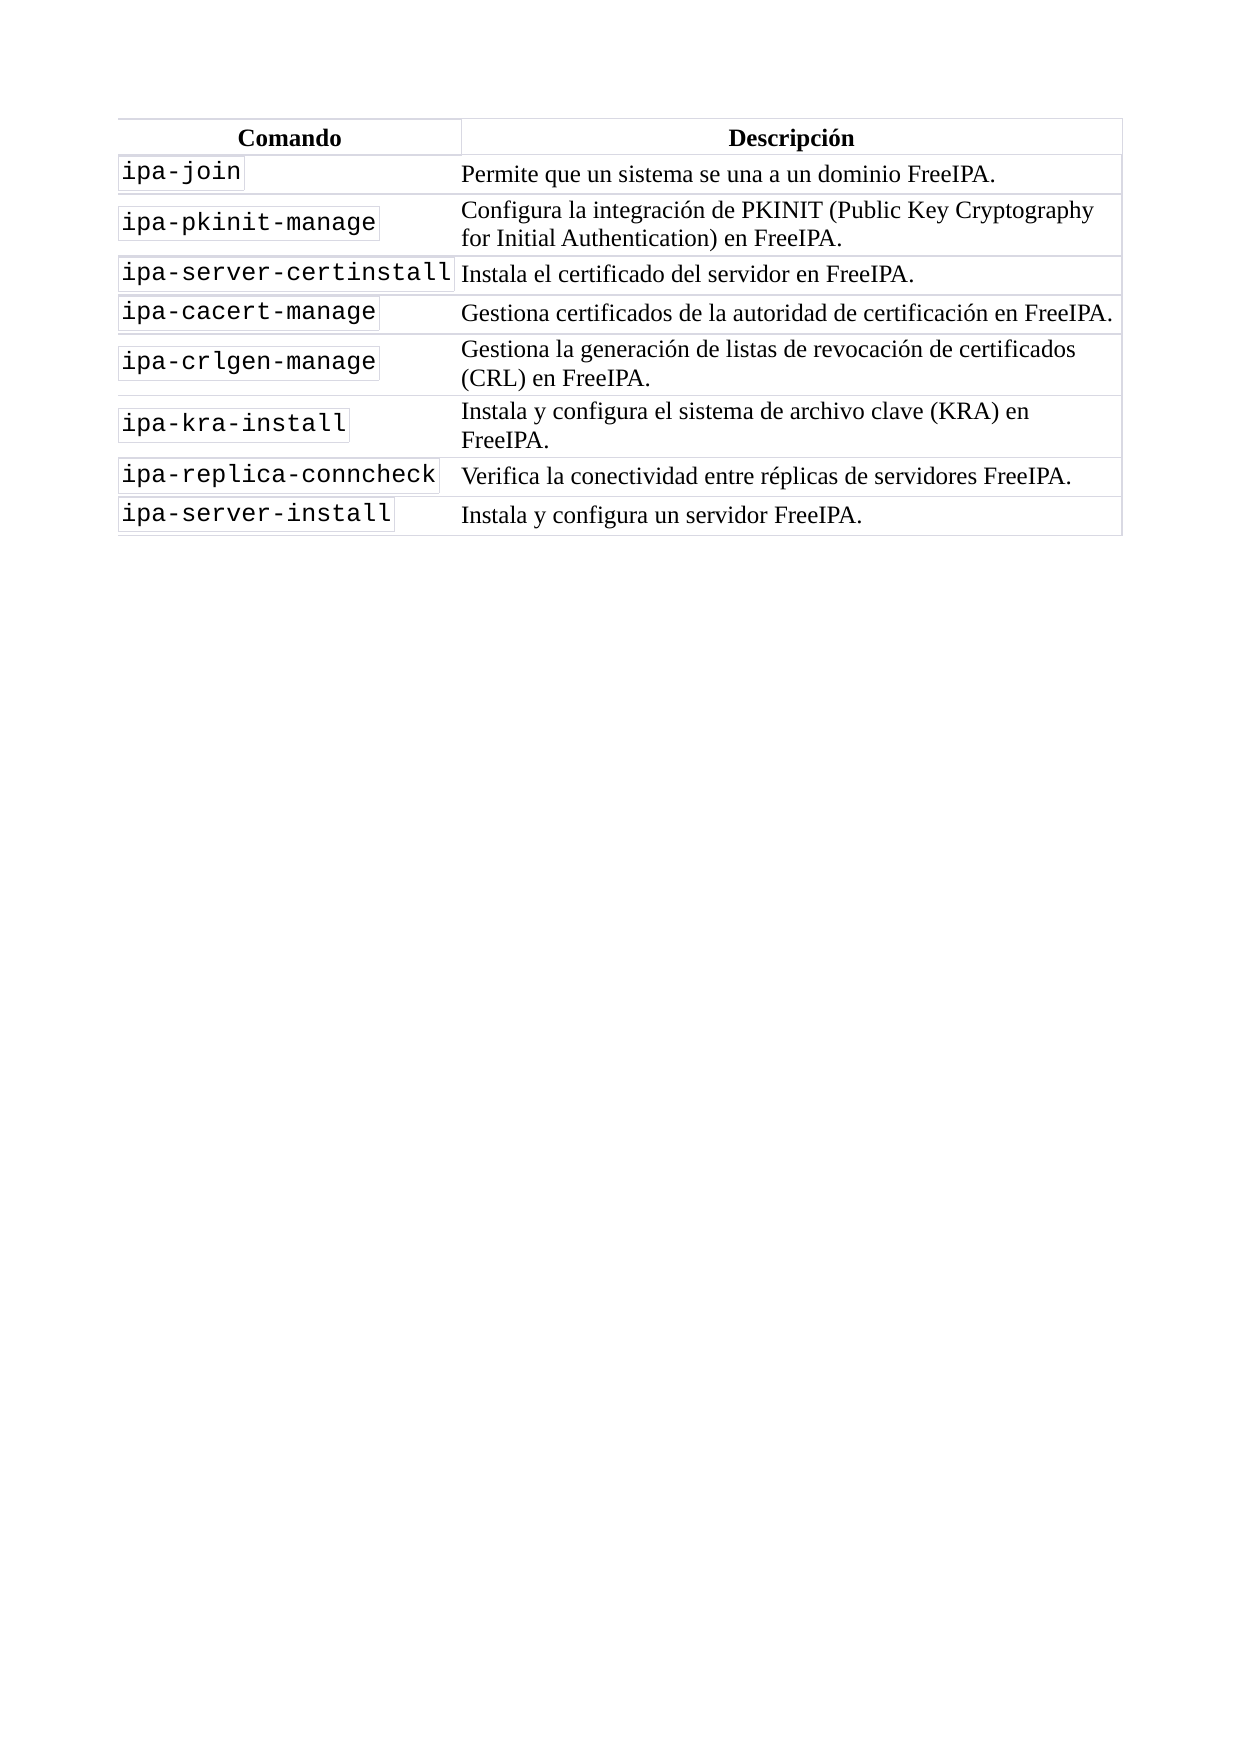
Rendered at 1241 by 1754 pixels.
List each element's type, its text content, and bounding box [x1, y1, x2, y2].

table_cell Instala y configura el sistema de archivo clave (KRA) en FreeIPA. [461, 396, 1121, 457]
table_cell Configura la integración de PKINIT (Public Key Cryptography for Initial Authentication) en FreeIPA. [461, 195, 1121, 255]
table_cell ipa-join [118, 156, 461, 193]
table_header Comando [118, 120, 461, 154]
table_cell ipa-cacert-manage [118, 296, 461, 333]
table_cell ipa-server-certinstall [118, 257, 461, 294]
table_cell Instala y configura un servidor FreeIPA. [461, 497, 1121, 534]
table_cell Gestiona certificados de la autoridad de certificación en FreeIPA. [461, 296, 1121, 333]
table_cell Verifica la conectividad entre réplicas de servidores FreeIPA. [461, 458, 1121, 496]
table_cell ipa-crlgen-manage [118, 335, 461, 395]
table_cell ipa-server-install [118, 497, 461, 534]
table_cell ipa-kra-install [118, 396, 461, 457]
table_cell Instala el certificado del servidor en FreeIPA. [461, 257, 1121, 294]
table_cell ipa-replica-conncheck [118, 458, 461, 496]
table_cell ipa-pkinit-manage [118, 195, 461, 255]
table_header Descripción [462, 119, 1122, 154]
table_cell Gestiona la generación de listas de revocación de certificados (CRL) en FreeIPA. [461, 335, 1121, 395]
table_cell Permite que un sistema se una a un dominio FreeIPA. [461, 155, 1121, 193]
